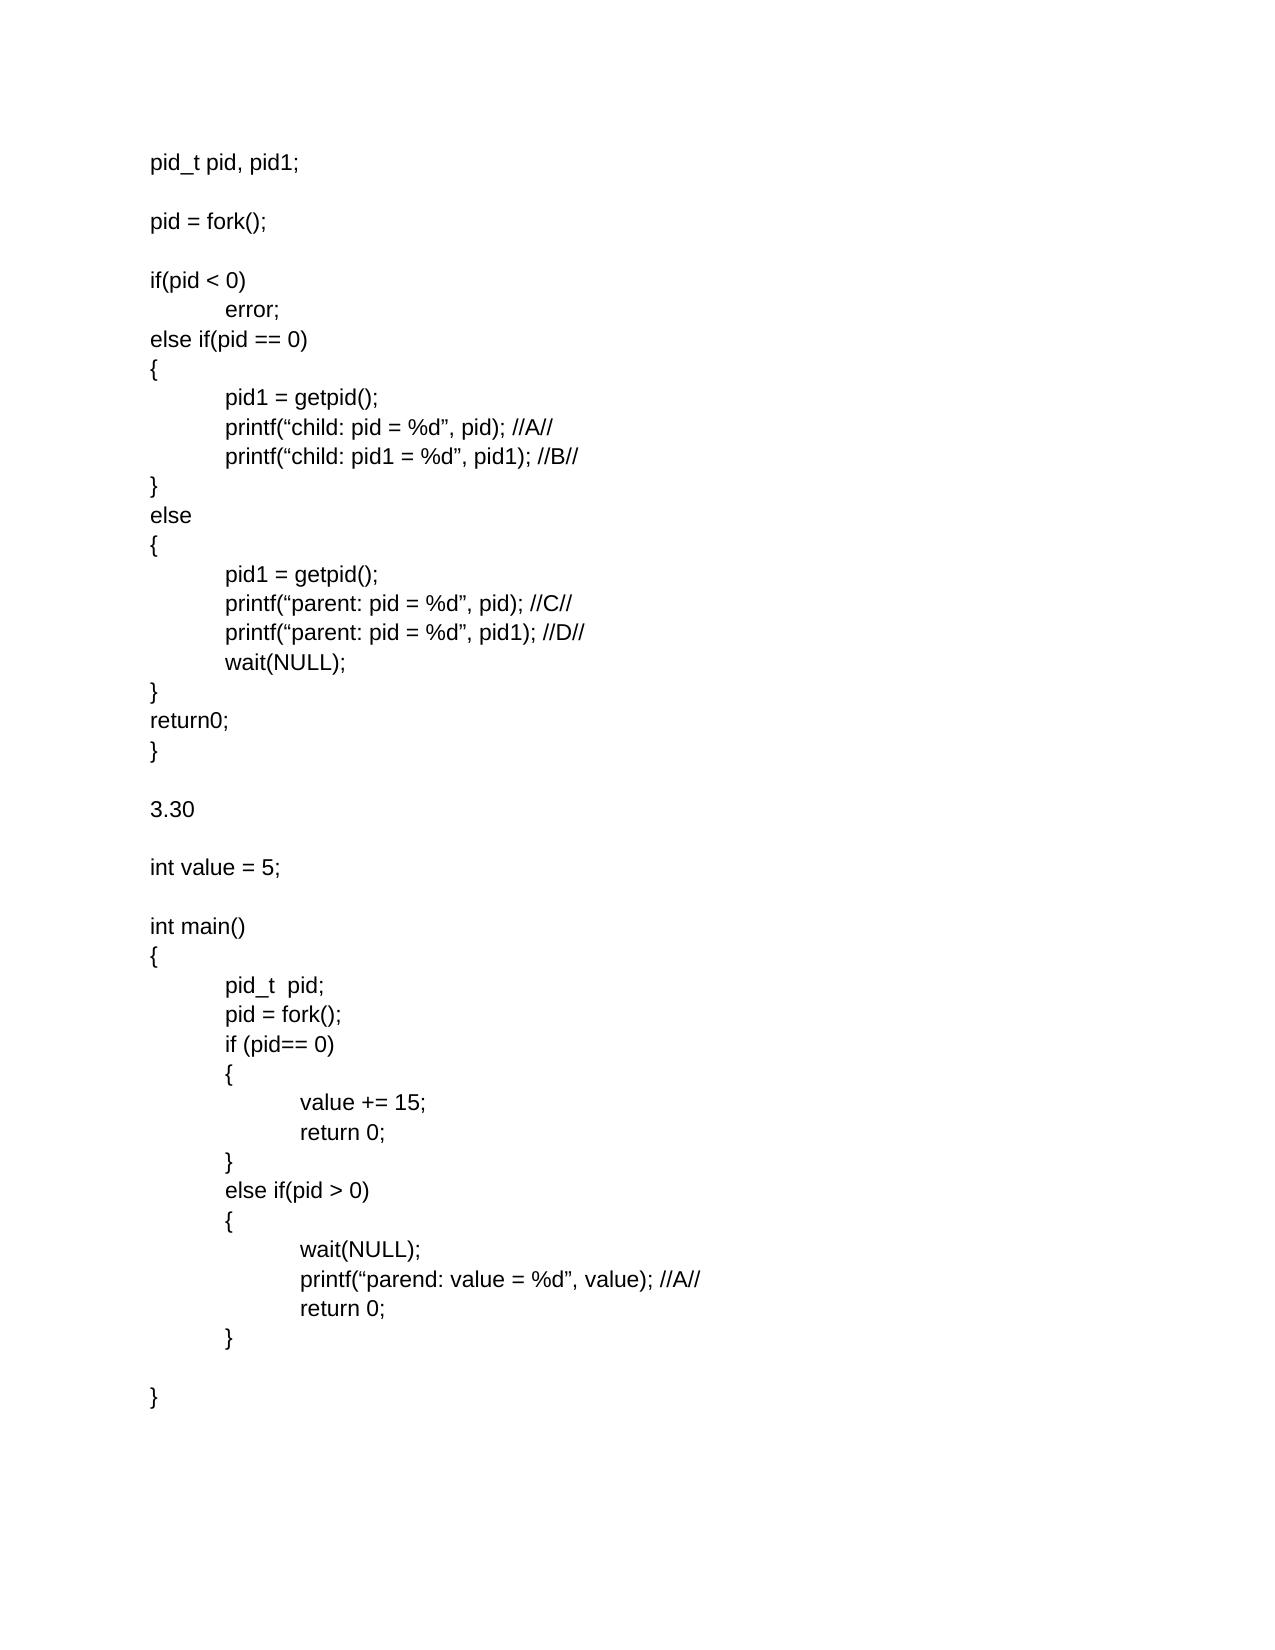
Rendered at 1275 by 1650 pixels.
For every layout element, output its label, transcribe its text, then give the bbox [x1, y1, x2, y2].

text { [150, 532, 1125, 557]
text 3.30 [150, 796, 1125, 822]
text } [150, 1384, 1125, 1409]
text } [150, 1325, 1125, 1351]
text printf(“parent: pid = %d”, pid); //C// [150, 591, 1125, 616]
text else if(pid == 0) [150, 326, 1125, 352]
text } [150, 473, 1125, 499]
text { [150, 1061, 1125, 1086]
text { [150, 1207, 1125, 1233]
text return 0; [150, 1296, 1125, 1321]
text printf(“child: pid = %d”, pid); //A// [150, 414, 1125, 440]
text pid1 = getpid(); [150, 385, 1125, 411]
text pid1 = getpid(); [150, 561, 1125, 587]
text { [150, 943, 1125, 969]
text wait(NULL); [150, 1237, 1125, 1262]
text return 0; [150, 1119, 1125, 1145]
text int value = 5; [150, 855, 1125, 881]
text int main() [150, 914, 1125, 939]
text return0; [150, 708, 1125, 734]
text else if(pid > 0) [150, 1178, 1125, 1204]
text } [150, 679, 1125, 704]
text printf(“parent: pid = %d”, pid1); //D// [150, 620, 1125, 646]
text if (pid== 0) [150, 1031, 1125, 1057]
text if(pid < 0) [150, 267, 1125, 293]
text pid_t pid, pid1; [150, 150, 1125, 176]
text } [150, 737, 1125, 763]
text pid = fork(); [150, 209, 1125, 234]
text { [150, 356, 1125, 381]
text error; [150, 297, 1125, 322]
text value += 15; [150, 1090, 1125, 1116]
text printf(“parend: value = %d”, value); //A// [150, 1266, 1125, 1292]
text printf(“child: pid1 = %d”, pid1); //B// [150, 444, 1125, 469]
text else [150, 502, 1125, 528]
text pid_t pid; [150, 972, 1125, 998]
text } [150, 1149, 1125, 1174]
text wait(NULL); [150, 649, 1125, 675]
text pid = fork(); [150, 1002, 1125, 1027]
